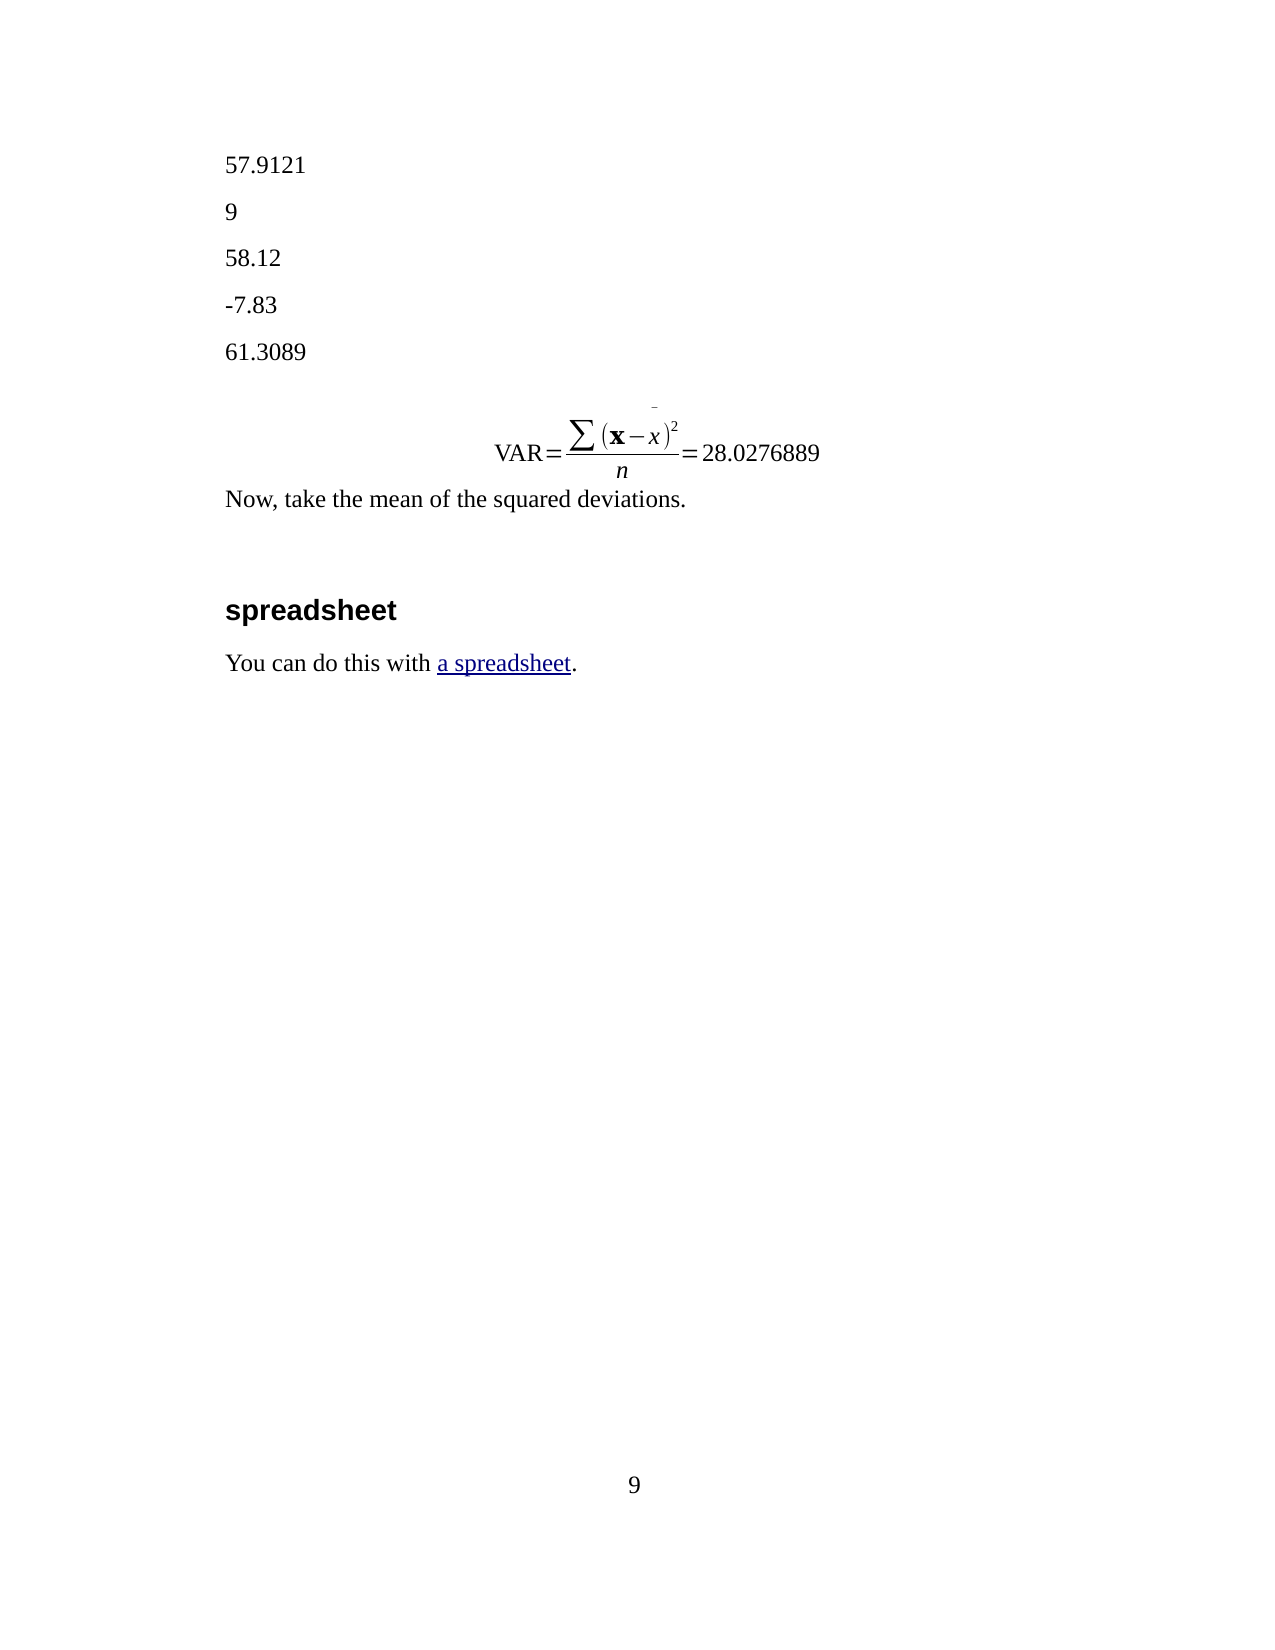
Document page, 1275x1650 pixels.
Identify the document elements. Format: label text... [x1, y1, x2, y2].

list 61.3089 [187, 337, 1125, 365]
subtitle spreadsheet [187, 593, 1125, 627]
list -7.83 [187, 290, 1125, 319]
list 58.12 [187, 243, 1125, 272]
list Now, take the mean of the squared deviations. [187, 383, 1125, 513]
list 57.9121 [187, 150, 1125, 179]
list 9 [187, 197, 1125, 225]
list You can do this with a spreadsheet. [187, 648, 1125, 677]
